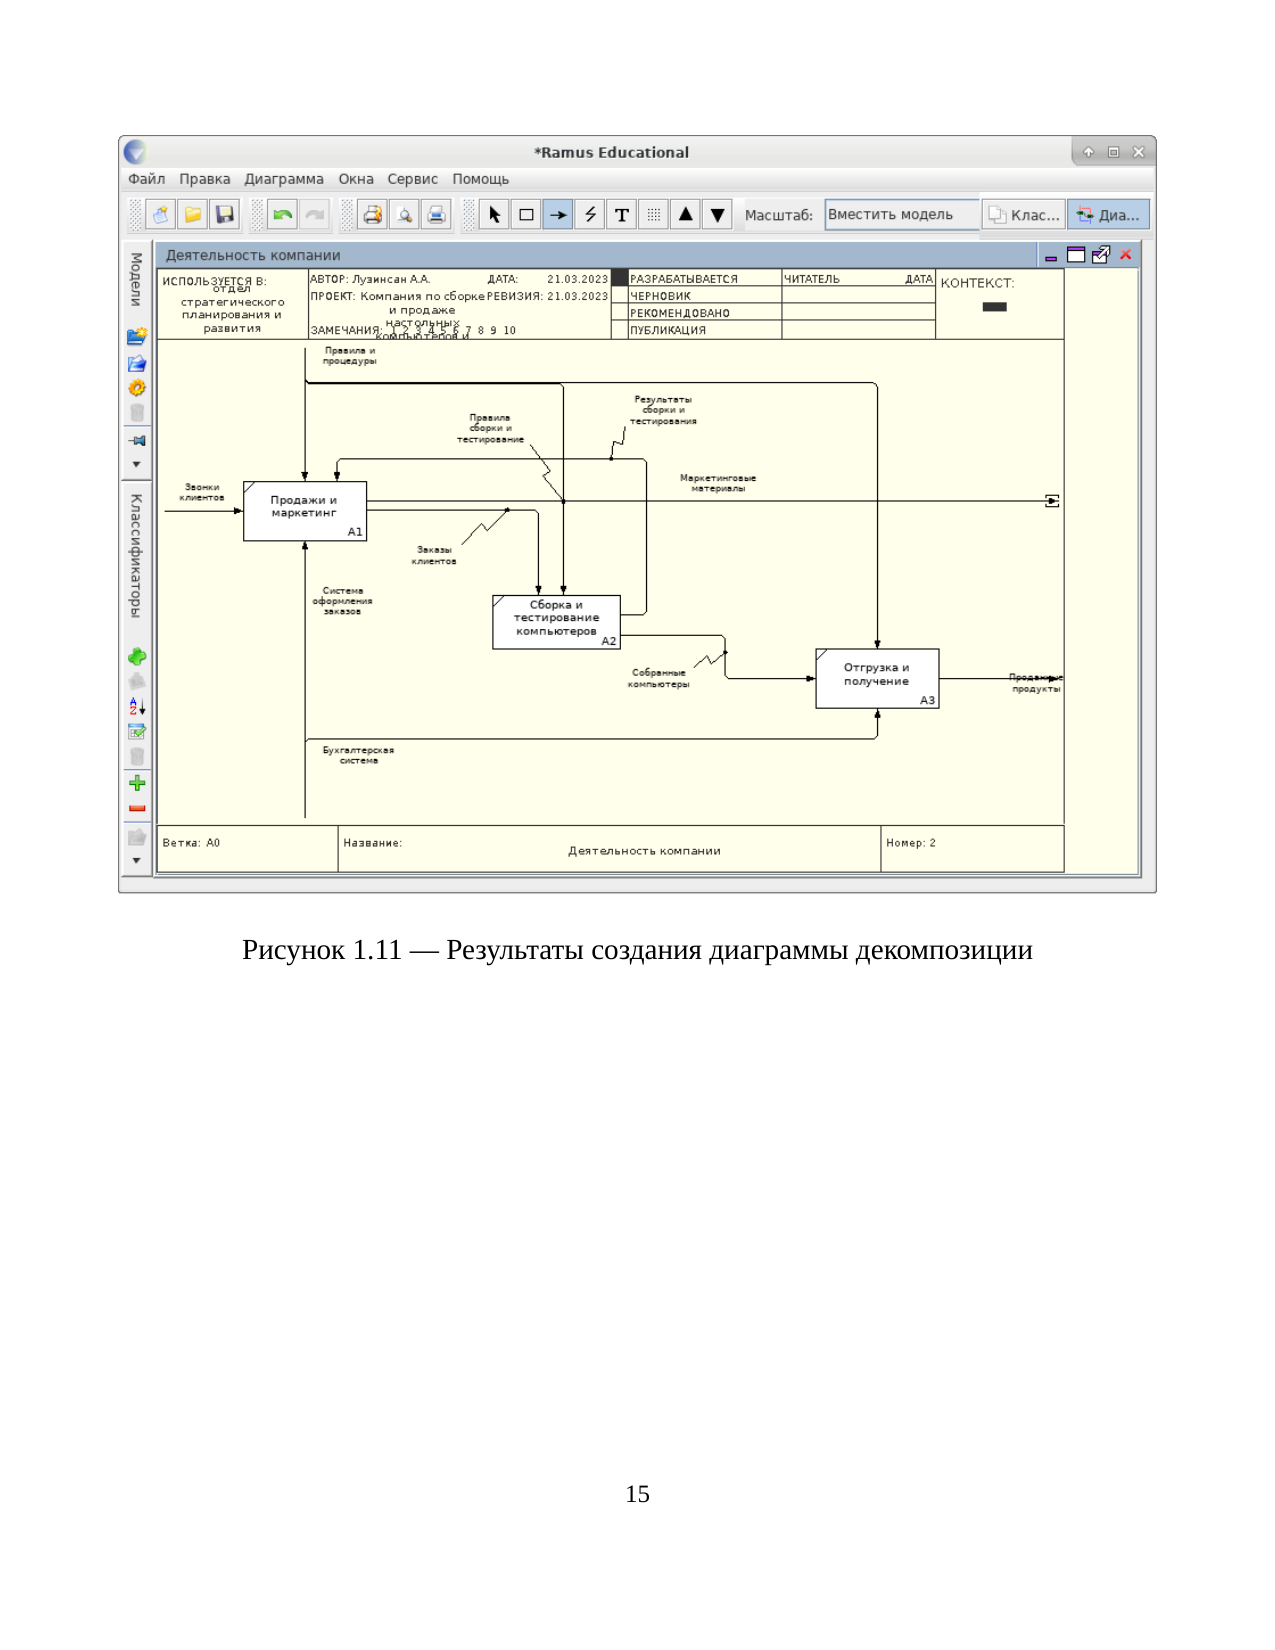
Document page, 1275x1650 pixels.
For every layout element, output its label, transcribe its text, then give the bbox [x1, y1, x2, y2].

picture [118, 135, 1157, 899]
text Рисунок 1.11 — Результаты создания диаграммы декомпозиции [118, 932, 1157, 966]
